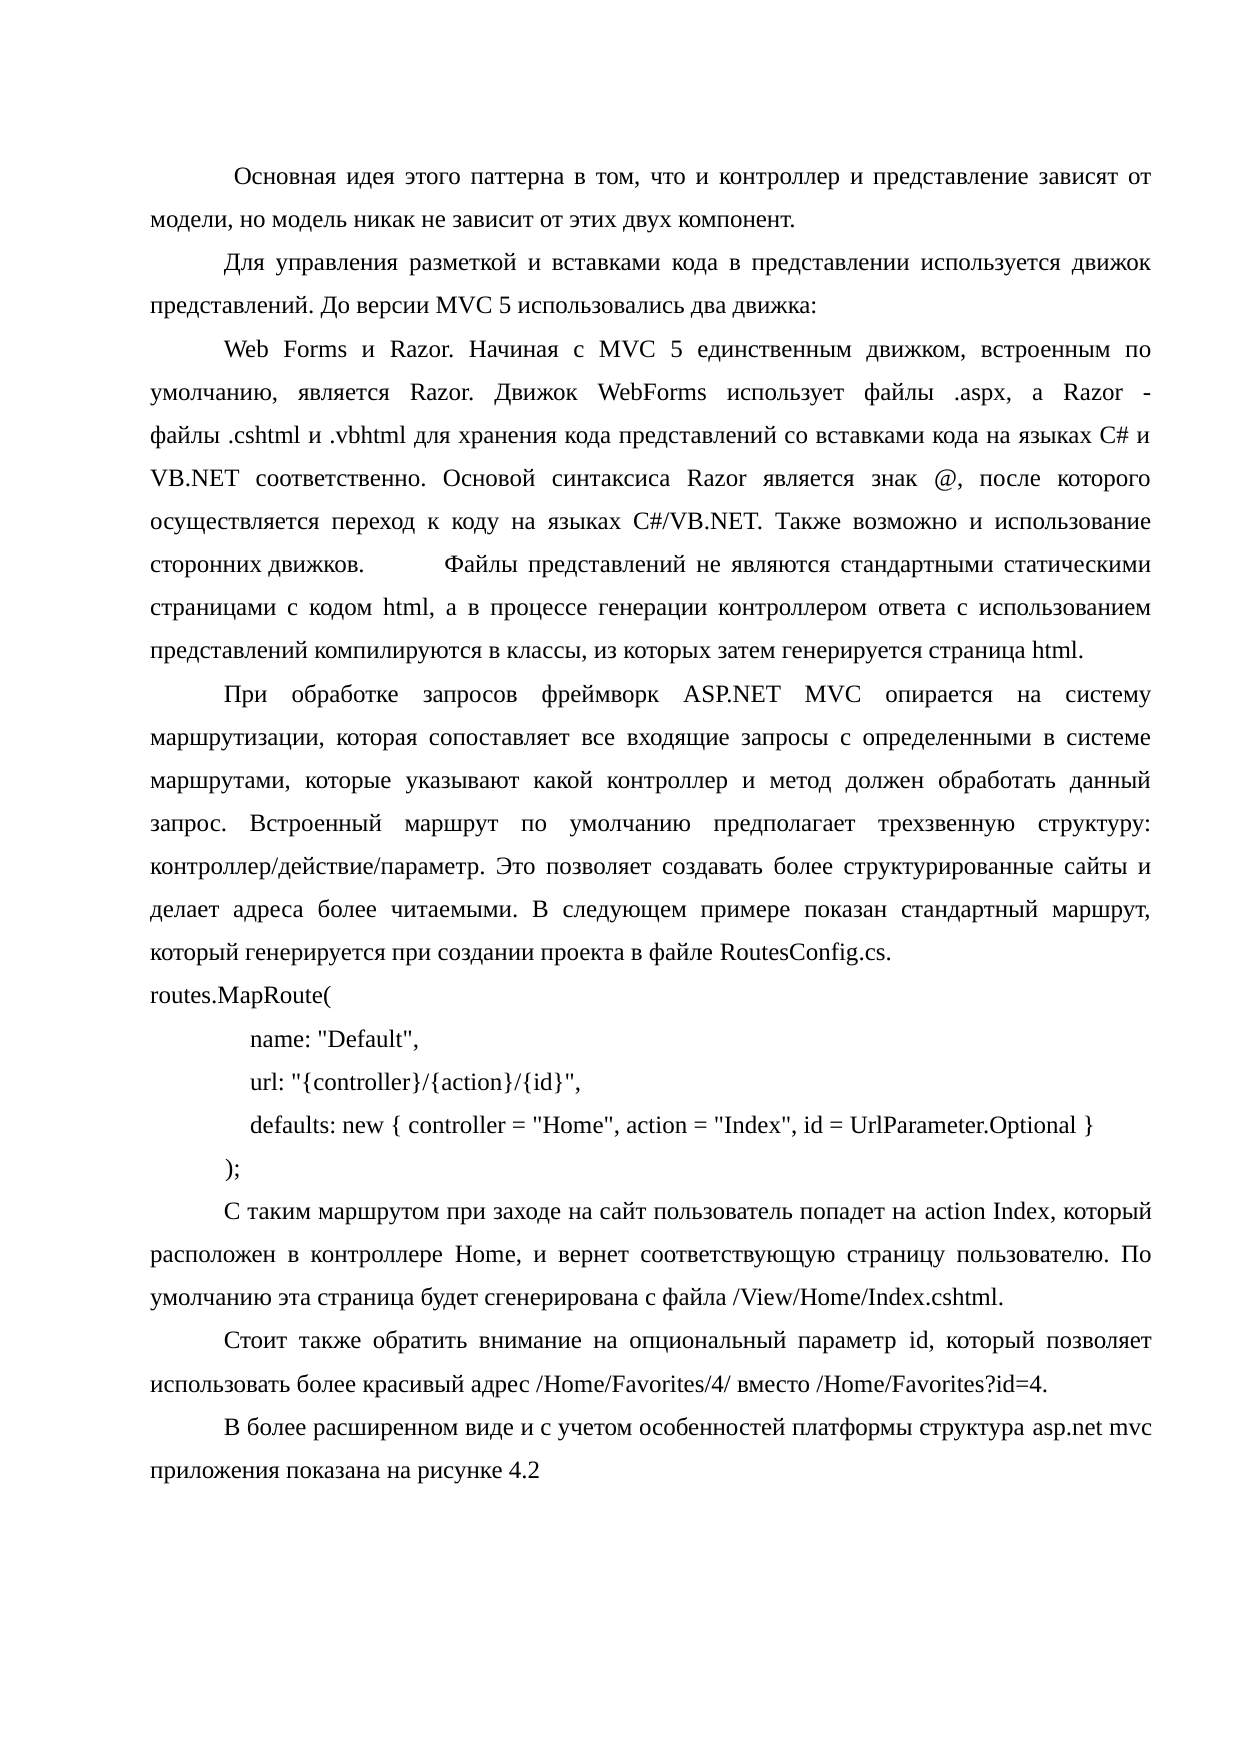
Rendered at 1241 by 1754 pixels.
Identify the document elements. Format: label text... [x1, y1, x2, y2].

text Web Forms и Razor. Начиная с MVC 5 единственным движком, встроенным по умолчанию, является Razor. Движок WebForms использует файлы .aspx, а Razor - файлы .cshtml и .vbhtml для хранения кода представлений со вставками кода на языках C# и VB.NET соответственно. Основой синтаксиса Razor является знак @, после которого осуществляется переход к коду на языках C#/VB.NET. Также возможно и использование сторонних движков. Файлы представлений не являются стандартными статическими страницами с кодом html, а в процессе генерации контроллером ответа с использованием представлений компилируются в классы, из которых затем генерируется страница html. [150, 334, 1152, 664]
text Стоит также обратить внимание на опциональный параметр id, который позволяет использовать более красивый адрес /Home/Favorites/4/ вместо /Home/Favorites?id=4. [150, 1326, 1152, 1397]
text routes.MapRoute( [150, 981, 1152, 1009]
text При обработке запросов фреймворк ASP.NET MVC опирается на систему маршрутизации, которая сопоставляет все входящие запросы с определенными в системе маршрутами, которые указывают какой контроллер и метод должен обработать данный запрос. Встроенный маршрут по умолчанию предполагает трехзвенную структуру: контроллер/действие/параметр. Это позволяет создавать более структурированные сайты и делает адреса более читаемыми. В следующем примере показан стандартный маршрут, который генерируется при создании проекта в файле RoutesConfig.cs. [150, 679, 1152, 966]
text name: "Default", [150, 1024, 1152, 1052]
text defaults: new { controller = "Home", action = "Index", id = UrlParameter.Optional } [150, 1110, 1152, 1139]
text Для управления разметкой и вставками кода в представлении используется движок представлений. До версии MVC 5 использовались два движка: [150, 247, 1152, 319]
text url: "{controller}/{action}/{id}", [150, 1067, 1152, 1096]
text С таким маршрутом при заходе на сайт пользователь попадет на action Index, который расположен в контроллере Home, и вернет соответствующую страницу пользователю. По умолчанию эта страница будет сгенерирована с файла /View/Home/Index.cshtml. [150, 1196, 1152, 1311]
text В более расширенном виде и с учетом особенностей платформы структура asp.net mvc приложения показана на рисунке 4.2 [150, 1412, 1152, 1484]
text Основная идея этого паттерна в том, что и контроллер и представление зависят от модели, но модель никак не зависит от этих двух компонент. [150, 161, 1152, 233]
text ); [150, 1153, 1152, 1182]
